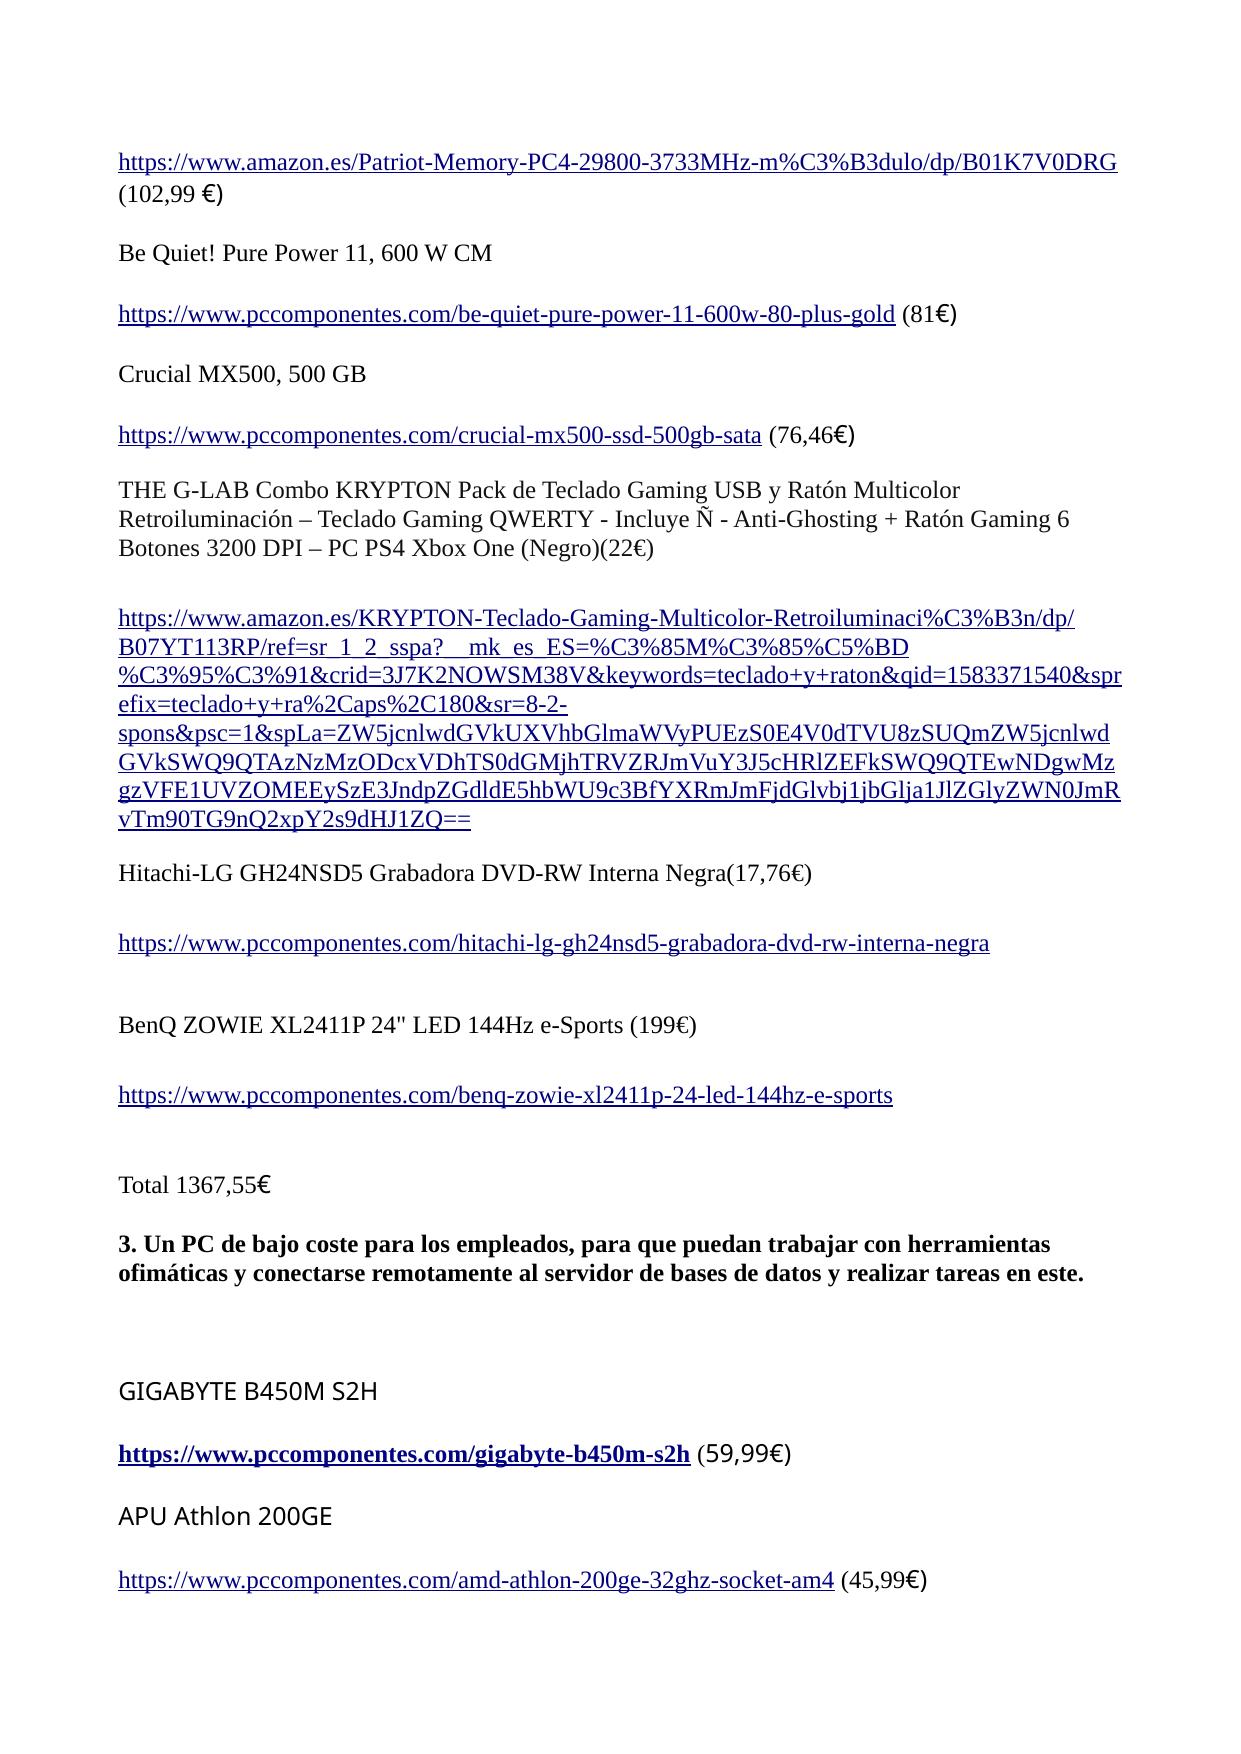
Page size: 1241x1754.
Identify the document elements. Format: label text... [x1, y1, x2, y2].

text https://www.pccomponentes.com/amd-athlon-200ge-32ghz-socket-am4 (45,99€) [118, 1562, 1122, 1596]
text https://www.pccomponentes.com/crucial-mx500-ssd-500gb-sata (76,46€) [118, 416, 1122, 450]
subtitle Hitachi-LG GH24NSD5 Grabadora DVD-RW Interna Negra(17,76€) [118, 858, 1122, 887]
subtitle BenQ ZOWIE XL2411P 24" LED 144Hz e-Sports (199€) [118, 1010, 1122, 1039]
text GIGABYTE B450M S2H [118, 1373, 1122, 1407]
text APU Athlon 200GE [118, 1499, 1122, 1533]
text https://www.amazon.es/KRYPTON-Teclado-Gaming-Multicolor-Retroiluminaci%C3%B3n/dp/B07YT113RP/ref=sr_1_2_sspa?__mk_es_ES=%C3%85M%C3%85%C5%BD%C3%95%C3%91&crid=3J7K2NOWSM38V&keywords=teclado+y+raton&qid=1583371540&spr [118, 603, 1122, 685]
text https://www.pccomponentes.com/gigabyte-b450m-s2h (59,99€) [118, 1436, 1122, 1470]
text 3. Un PC de bajo coste para los empleados, para que puedan trabajar con herramientas ofimáticas y conectarse remotamente al servidor de bases de datos y realizar tareas en este. [118, 1229, 1122, 1287]
text efix=teclado+y+ra%2Caps%2C180&sr=8-2-spons&psc=1&spLa=ZW5jcnlwdGVkUXVhbGlmaWVyPUEzS0E4V0dTVU8zSUQmZW5jcnlwdGVkSWQ9QTAzNzMzODcxVDhTS0dGMjhTRVZRJmVuY3J5cHRlZEFkSWQ9QTEwNDgwMzgzVFE1UVZOMEEySzE3JndpZGdldE5hbWU9c3BfYXRmJmFjdGlvbj1jbGlja1JlZGlyZWN0JmRvTm90TG9nQ2xpY2s9dHJ1ZQ== [118, 687, 1122, 833]
text https://www.amazon.es/Patriot-Memory-PC4-29800-3733MHz-m%C3%B3dulo/dp/B01K7V0DRG (102,99 €) [118, 147, 1122, 210]
text https://www.pccomponentes.com/hitachi-lg-gh24nsd5-grabadora-dvd-rw-interna-negra [118, 928, 1122, 957]
text https://www.pccomponentes.com/benq-zowie-xl2411p-24-led-144hz-e-sports [118, 1080, 1122, 1109]
text https://www.pccomponentes.com/be-quiet-pure-power-11-600w-80-plus-gold (81€) [118, 296, 1122, 330]
text Total 1367,55€ [118, 1167, 1122, 1201]
text Be Quiet! Pure Power 11, 600 W CM [118, 238, 1122, 267]
text Crucial MX500, 500 GB [118, 359, 1122, 387]
subtitle THE G-LAB Combo KRYPTON Pack de Teclado Gaming USB y Ratón Multicolor Retroiluminación – Teclado Gaming QWERTY - Incluye Ñ - Anti-Ghosting + Ratón Gaming 6 Botones 3200 DPI – PC PS4 Xbox One (Negro)(22€) [118, 475, 1122, 562]
